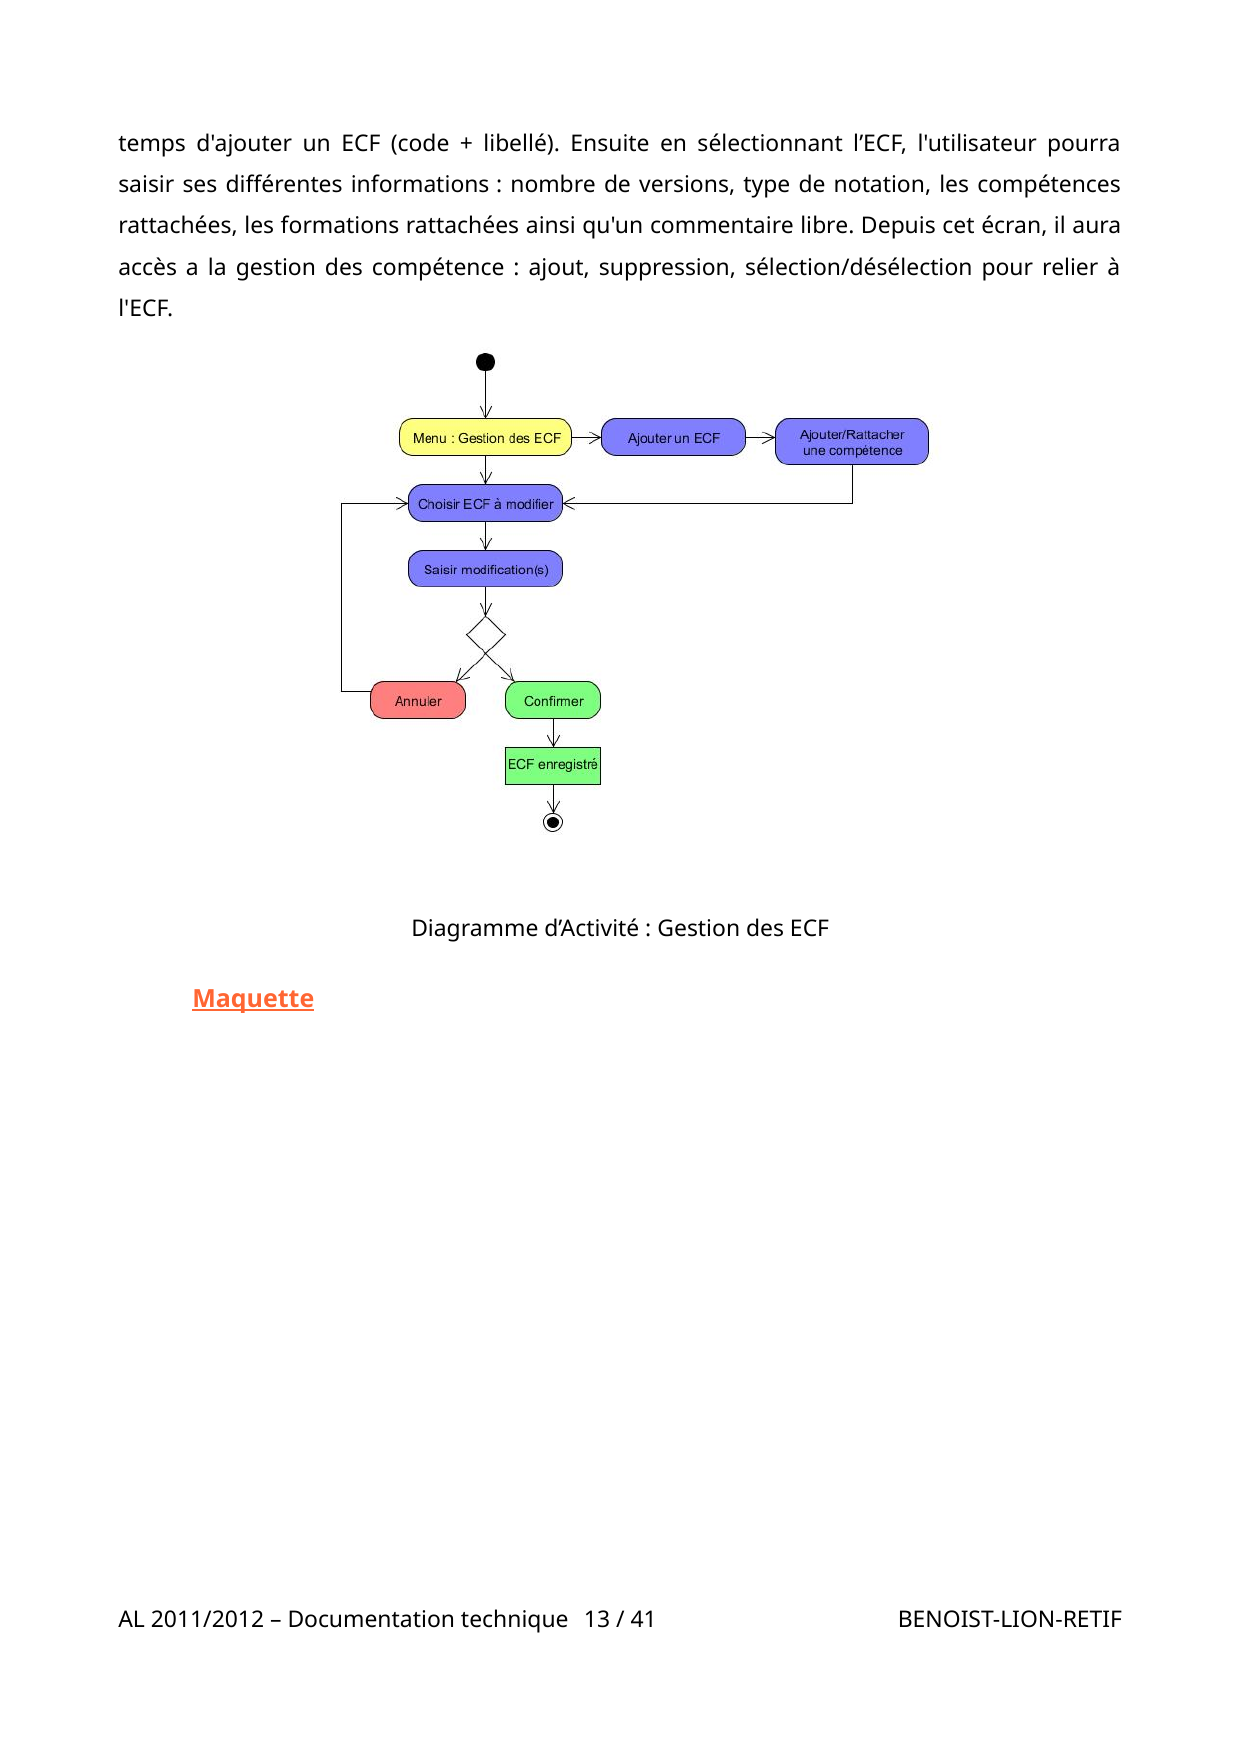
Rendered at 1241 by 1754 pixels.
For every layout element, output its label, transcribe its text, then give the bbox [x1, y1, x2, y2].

text temps d'ajouter un ECF (code + libellé). Ensuite en sélectionnant l’ECF, l'utilisateur pourra saisir ses différentes informations : nombre de versions, type de notation, les compétences rattachées, les formations rattachées ainsi qu'un commentaire libre. Depuis cet écran, il aura accès a la gestion des compétence : ajout, suppression, sélection/désélection pour relier à l'ECF. [118, 118, 1122, 325]
subtitle Maquette [192, 974, 1122, 1016]
picture [292, 325, 948, 850]
text Diagramme d’Activité : Gestion des ECF [118, 904, 1122, 945]
